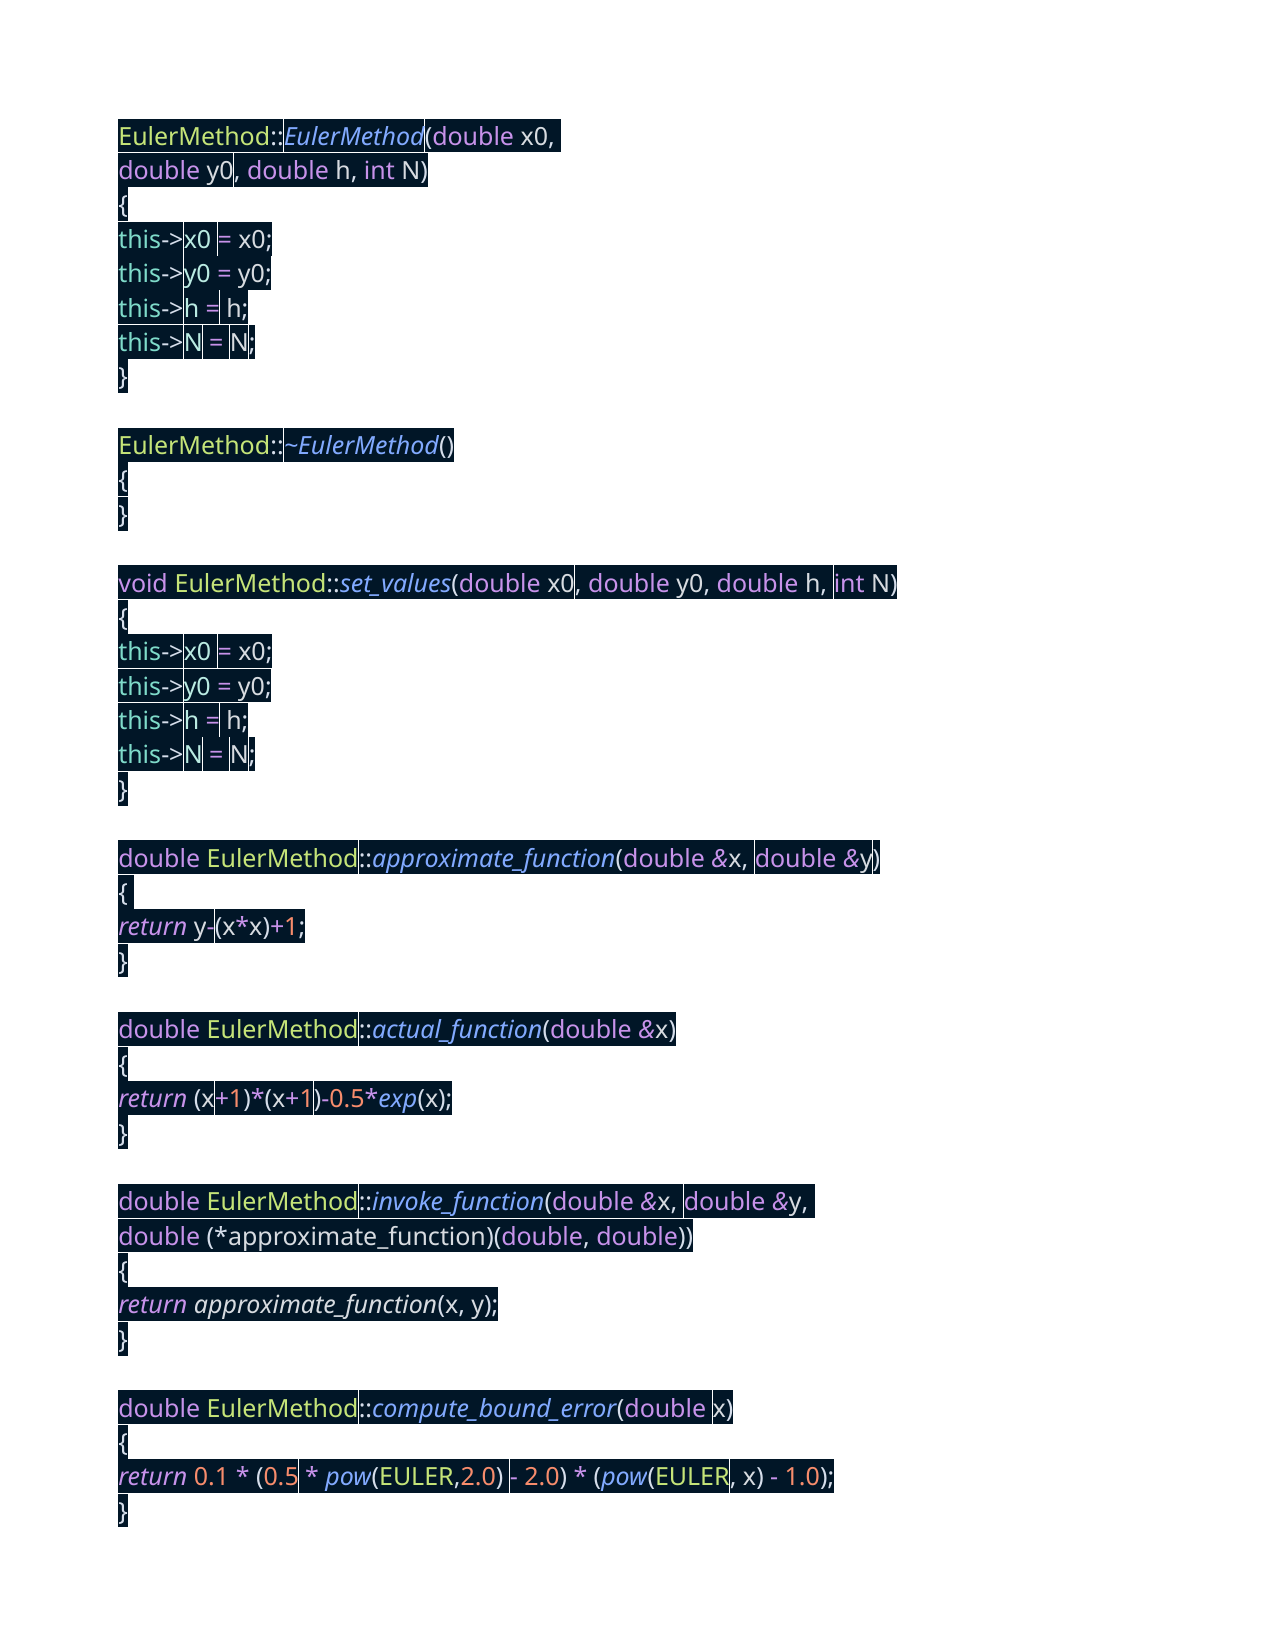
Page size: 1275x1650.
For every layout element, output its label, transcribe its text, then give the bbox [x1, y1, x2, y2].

text void EulerMethod::set_values(double x0, double y0, double h, int N) [118, 565, 1157, 599]
text this->y0 = y0; [118, 256, 1157, 290]
text } [118, 1493, 1157, 1527]
text } [118, 1321, 1157, 1356]
text double EulerMethod::approximate_function(double &x, double &y) [118, 840, 1157, 874]
text double EulerMethod::actual_function(double &x) [118, 1012, 1157, 1046]
text double EulerMethod::invoke_function(double &x, double &y, [118, 1184, 1157, 1218]
text this->h = h; [118, 702, 1157, 737]
text { [118, 187, 1157, 221]
text double y0, double h, int N) [118, 152, 1157, 187]
text this->x0 = x0; [118, 221, 1157, 256]
text double EulerMethod::compute_bound_error(double x) [118, 1390, 1157, 1424]
text return y-(x*x)+1; [118, 909, 1157, 943]
text this->N = N; [118, 737, 1157, 771]
text { [118, 1252, 1157, 1287]
text } [118, 943, 1157, 977]
text { [118, 1424, 1157, 1459]
text } [118, 496, 1157, 531]
text this->N = N; [118, 324, 1157, 359]
text return (x+1)*(x+1)-0.5*exp(x); [118, 1081, 1157, 1115]
text return 0.1 * (0.5 * pow(EULER,2.0) - 2.0) * (pow(EULER, x) - 1.0); [118, 1459, 1157, 1493]
text this->y0 = y0; [118, 668, 1157, 702]
text this->x0 = x0; [118, 634, 1157, 668]
text EulerMethod::~EulerMethod() [118, 427, 1157, 462]
text this->h = h; [118, 290, 1157, 324]
text { [118, 1046, 1157, 1081]
text { [118, 599, 1157, 634]
text return approximate_function(x, y); [118, 1287, 1157, 1321]
text { [118, 874, 1157, 909]
text } [118, 359, 1157, 393]
text } [118, 771, 1157, 806]
text EulerMethod::EulerMethod(double x0, [118, 118, 1157, 152]
text { [118, 462, 1157, 496]
text double (*approximate_function)(double, double)) [118, 1218, 1157, 1252]
text } [118, 1115, 1157, 1149]
